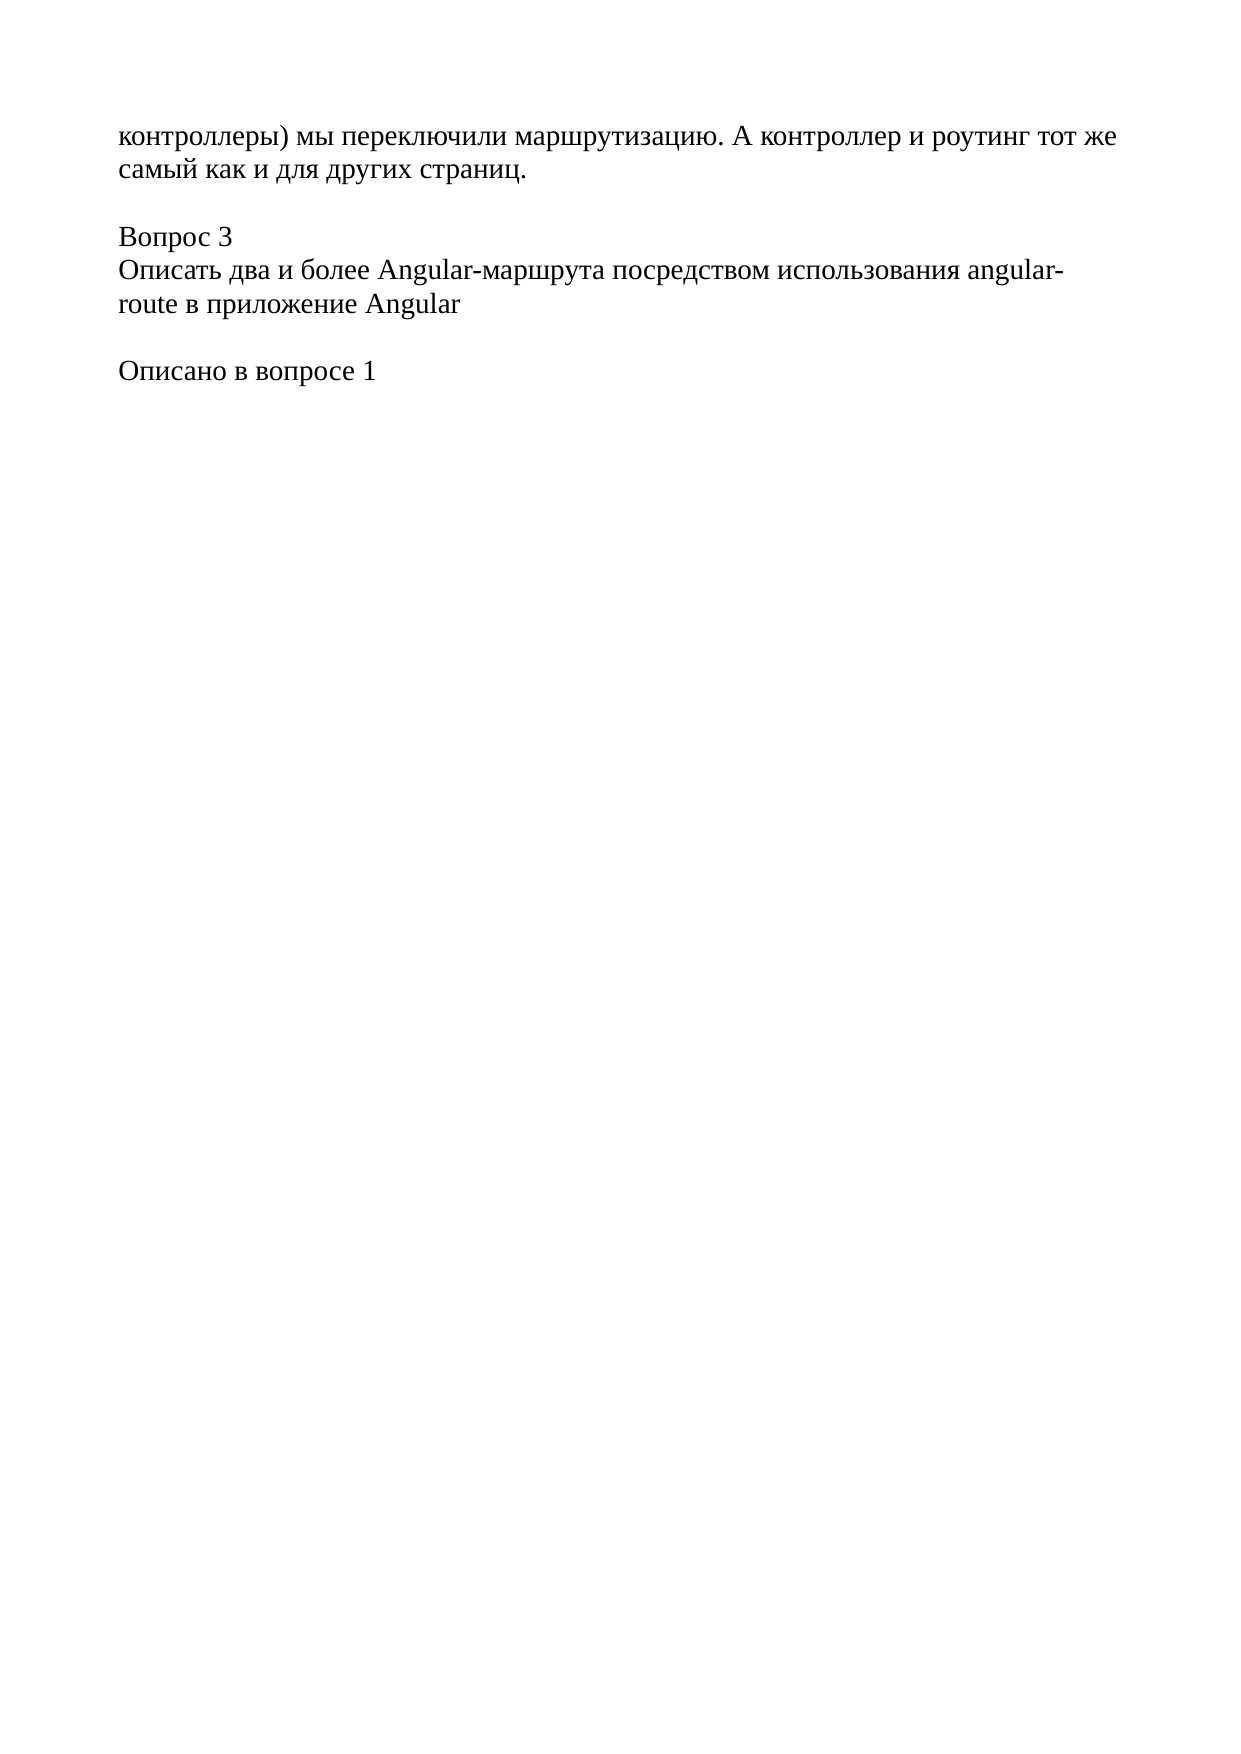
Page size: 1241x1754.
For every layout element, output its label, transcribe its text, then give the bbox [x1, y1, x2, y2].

text Описано в вопросе 1 [118, 353, 1122, 386]
text Вопрос 3 [118, 219, 1122, 252]
text Описать два и более Angular-маршрута посредством использования angular-route в приложение Angular [118, 252, 1122, 319]
text контроллеры) мы переключили маршрутизацию. А контроллер и роутинг тот же самый как и для других страниц. [118, 118, 1122, 185]
